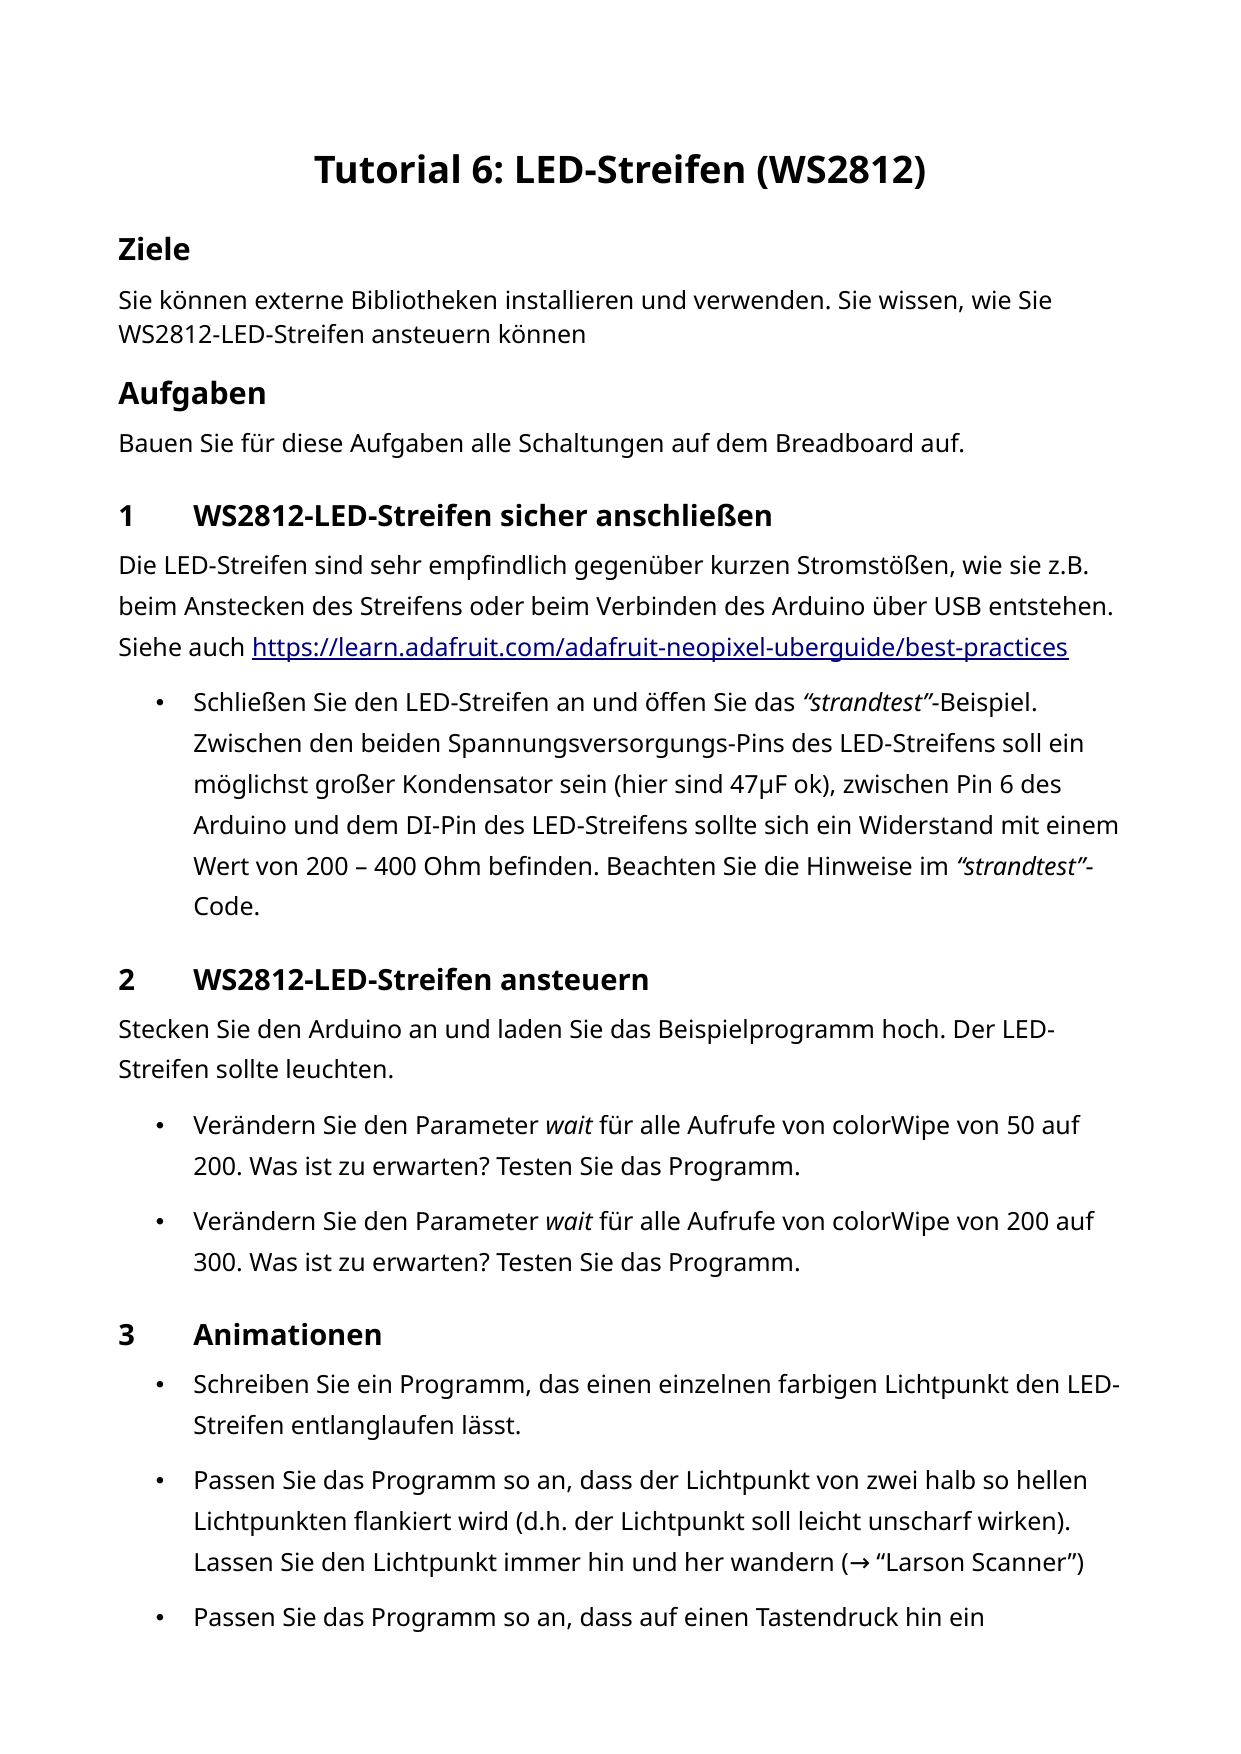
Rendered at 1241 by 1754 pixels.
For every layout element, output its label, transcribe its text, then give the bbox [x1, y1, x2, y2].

text Sie können externe Bibliotheken installieren und verwenden. Sie wissen, wie Sie WS2812-LED-Streifen ansteuern können [118, 282, 1122, 351]
list Verändern Sie den Parameter wait für alle Aufrufe von colorWipe von 50 auf 200. Was ist zu erwarten? Testen Sie das Programm. [156, 1107, 1122, 1182]
list Schreiben Sie ein Programm, das einen einzelnen farbigen Lichtpunkt den LED-Streifen entlanglaufen lässt. [156, 1367, 1122, 1442]
text Stecken Sie den Arduino an und laden Sie das Beispielprogramm hoch. Der LED-Streifen sollte leuchten. [118, 1011, 1122, 1086]
subtitle Aufgaben [118, 371, 1122, 413]
subtitle WS2812-LED-Streifen ansteuern [118, 959, 1122, 999]
list Passen Sie das Programm so an, dass der Lichtpunkt von zwei halb so hellen Lichtpunkten flankiert wird (d.h. der Lichtpunkt soll leicht unscharf wirken). Lassen Sie den Lichtpunkt immer hin und her wandern (→ “Larson Scanner”) [156, 1463, 1122, 1579]
subtitle Ziele [118, 228, 1122, 270]
subtitle Animationen [118, 1314, 1122, 1354]
list Schließen Sie den LED-Streifen an und öffen Sie das “strandtest”-Beispiel. Zwischen den beiden Spannungsversorgungs-Pins des LED-Streifens soll ein möglichst großer Kondensator sein (hier sind 47µF ok), zwischen Pin 6 des Arduino und dem DI-Pin des LED-Streifens sollte sich ein Widerstand mit einem Wert von 200 – 400 Ohm befinden. Beachten Sie die Hinweise im “strandtest”-Code. [156, 685, 1122, 923]
subtitle Tutorial 6: LED-Streifen (WS2812) [118, 143, 1122, 195]
list Verändern Sie den Parameter wait für alle Aufrufe von colorWipe von 200 auf 300. Was ist zu erwarten? Testen Sie das Programm. [156, 1204, 1122, 1279]
subtitle WS2812-LED-Streifen sicher anschließen [118, 496, 1122, 535]
text Die LED-Streifen sind sehr empfindlich gegenüber kurzen Stromstößen, wie sie z.B. beim Anstecken des Streifens oder beim Verbinden des Arduino über USB entstehen. Siehe auch https://learn.adafruit.com/adafruit-neopixel-uberguide/best-practices [118, 548, 1122, 663]
list Passen Sie das Programm so an, dass auf einen Tastendruck hin ein [156, 1600, 1122, 1634]
text Bauen Sie für diese Aufgaben alle Schaltungen auf dem Breadboard auf. [118, 426, 1122, 460]
